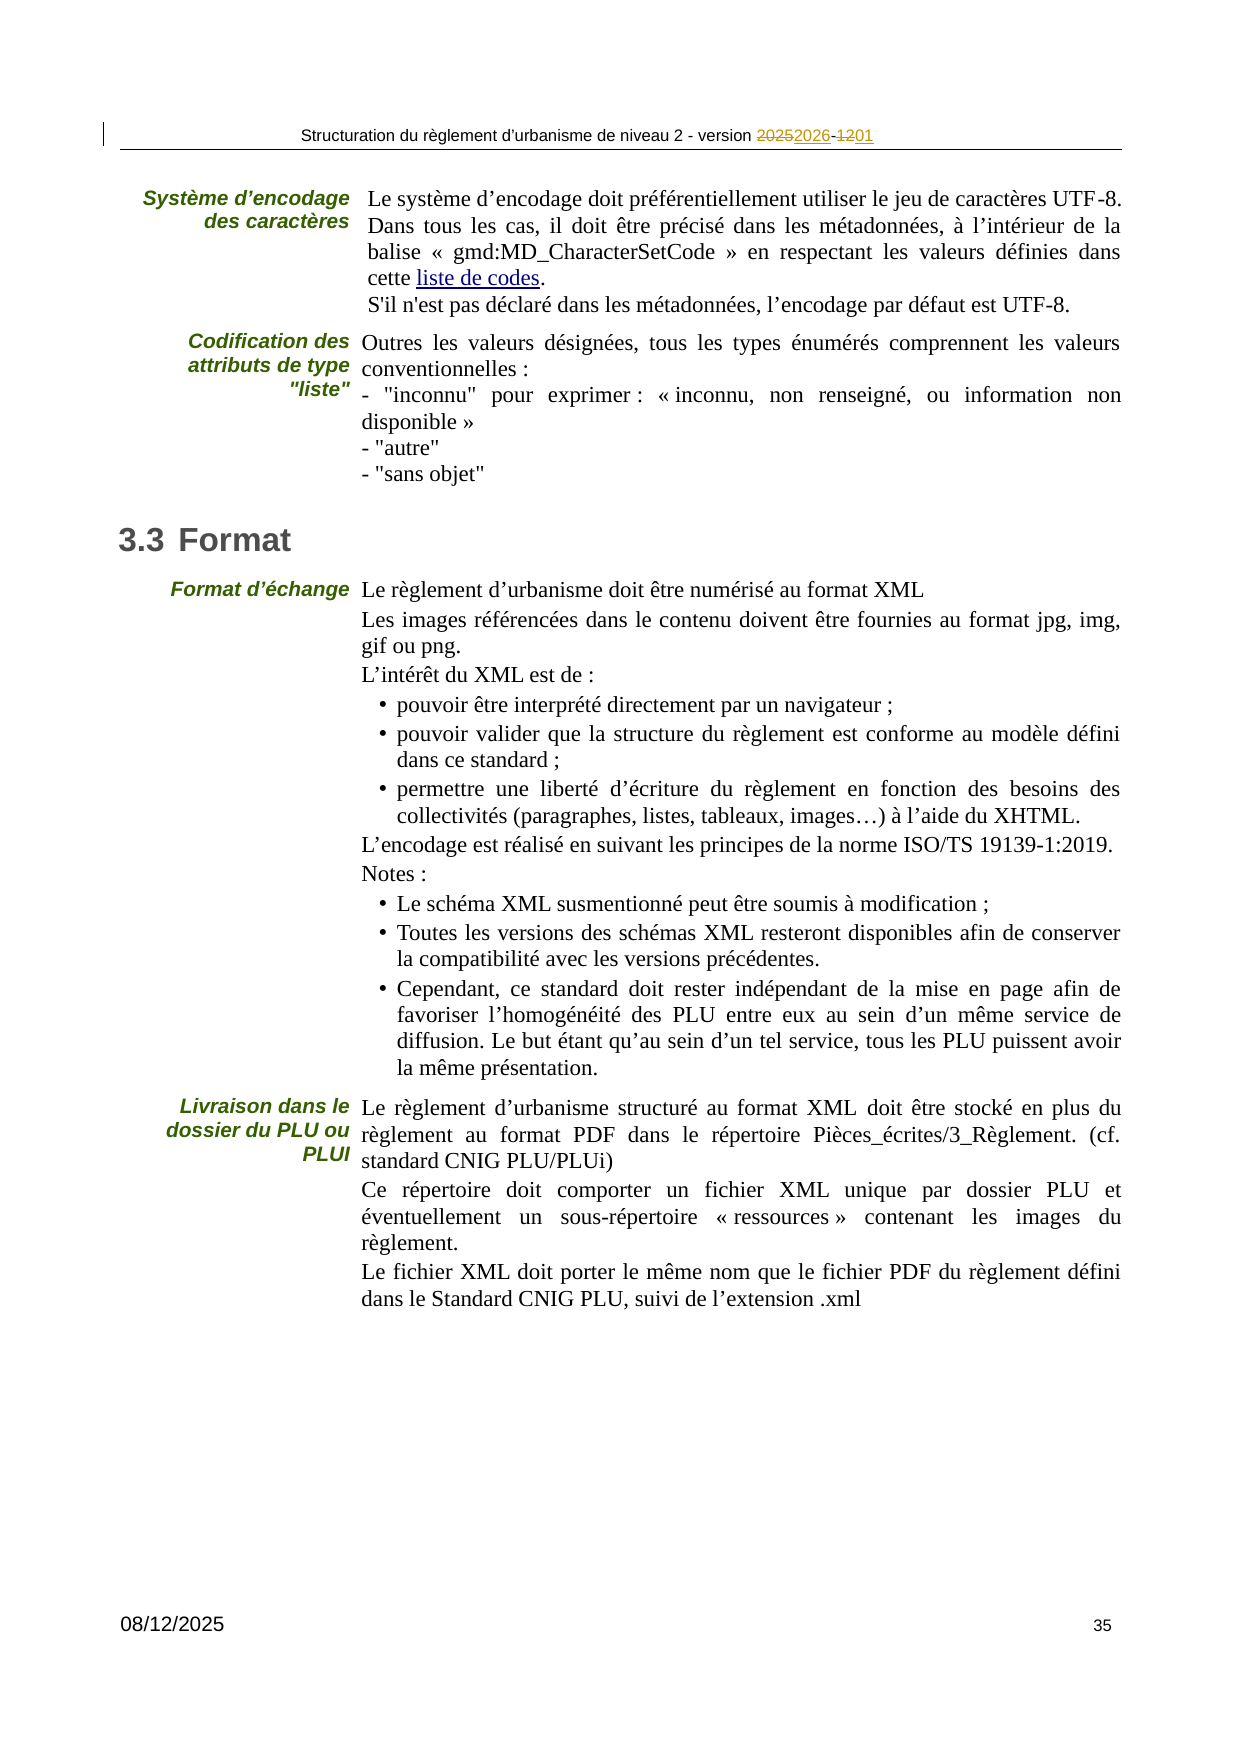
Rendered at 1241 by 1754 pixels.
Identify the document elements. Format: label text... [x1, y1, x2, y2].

table_header Système d’encodage des caractères [118, 180, 356, 323]
table_header Le système d’encodage doit préférentiellement utiliser le jeu de caractères UTF‑8. Dans tous les cas, il doit être précisé dans les métadonnées, à l’intérieur de la balise « gmd:MD_CharacterSetCode » en respectant les valeurs définies dans cette liste de codes. S'il n'est pas déclaré dans les métadonnées, l’encodage par défaut est UTF-8. [356, 180, 1122, 323]
table_cell Outres les valeurs désignées, tous les types énumérés comprennent les valeurs conventionnelles : - "inconnu" pour exprimer : « inconnu, non renseigné, ou information non disponible » - "autre" - "sans objet" [356, 323, 1122, 492]
table_cell Livraison dans le dossier du PLU ou PLUI [118, 1089, 355, 1320]
table_header Format d’échange [118, 571, 355, 1089]
subtitle Format [118, 521, 1122, 559]
table_cell Codification des attributs de type "liste" [118, 323, 356, 492]
table_cell Le règlement d’urbanisme structuré au format XML doit être stocké en plus du règlement au format PDF dans le répertoire Pièces_écrites/3_Règlement. (cf. standard CNIG PLU/PLUi) Ce répertoire doit comporter un fichier XML unique par dossier PLU et éventuellement un sous-répertoire « ressources » contenant les images du règlement. Le fichier XML doit porter le même nom que le fichier PDF du règlement défini dans le Standard CNIG PLU, suivi de l’extension .xml [355, 1089, 1122, 1320]
table_header Le règlement d’urbanisme doit être numérisé au format XML Les images référencées dans le contenu doivent être fournies au format jpg, img, gif ou png. L’intérêt du XML est de : pouvoir être interprété directement par un navigateur ; pouvoir valider que la structure du règlement est conforme au modèle défini dans ce standard ; permettre une liberté d’écriture du règlement en fonction des besoins des collectivités (paragraphes, listes, tableaux, images…) à l’aide du XHTML. L’encodage est réalisé en suivant les principes de la norme ISO/TS 19139-1:2019. Notes : Le schéma XML susmentionné peut être soumis à modification ; Toutes les versions des schémas XML resteront disponibles afin de conserver la compatibilité avec les versions précédentes. Cependant, ce standard doit rester indépendant de la mise en page afin de favoriser l’homogénéité des PLU entre eux au sein d’un même service de diffusion. Le but étant qu’au sein d’un tel service, tous les PLU puissent avoir la même présentation. [355, 571, 1122, 1089]
